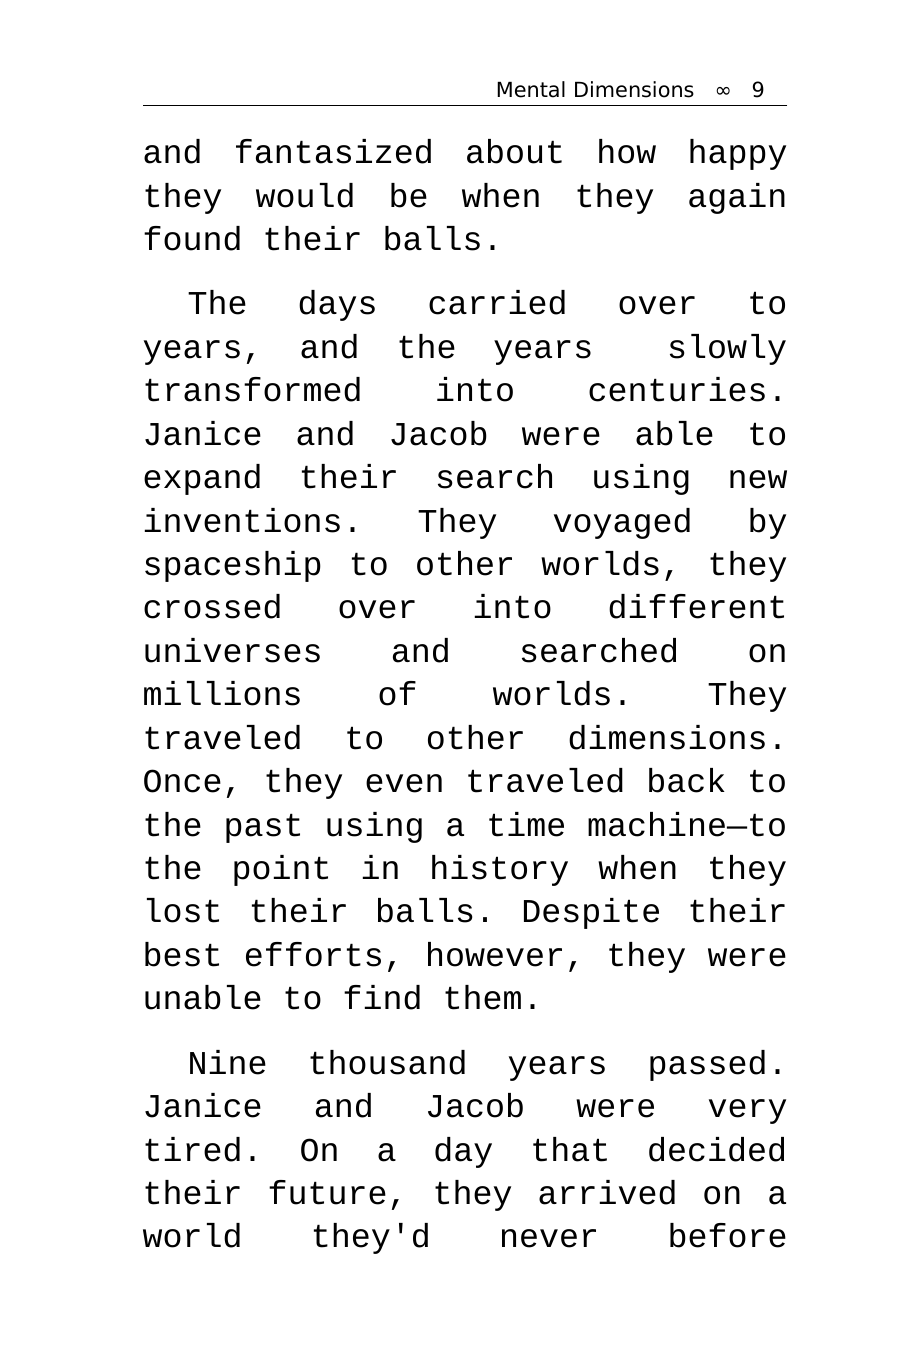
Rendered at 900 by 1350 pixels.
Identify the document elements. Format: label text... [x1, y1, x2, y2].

text The days carried over to years, and the years slowly transformed into centuries. Janice and Jacob were able to expand their search using new inventions. They voyaged by spaceship to other worlds, they crossed over into different universes and searched on millions of worlds. They traveled to other dimensions. Once, they even traveled back to the past using a time machine—to the point in history when they lost their balls. Despite their best efforts, however, they were unable to find them. [142, 287, 787, 1020]
text and fantasized about how happy they would be when they again found their balls. [142, 136, 787, 261]
text Nine thousand years passed. Janice and Jacob were very tired. On a day that decided their future, they arrived on a world they'd never before [142, 1046, 787, 1258]
